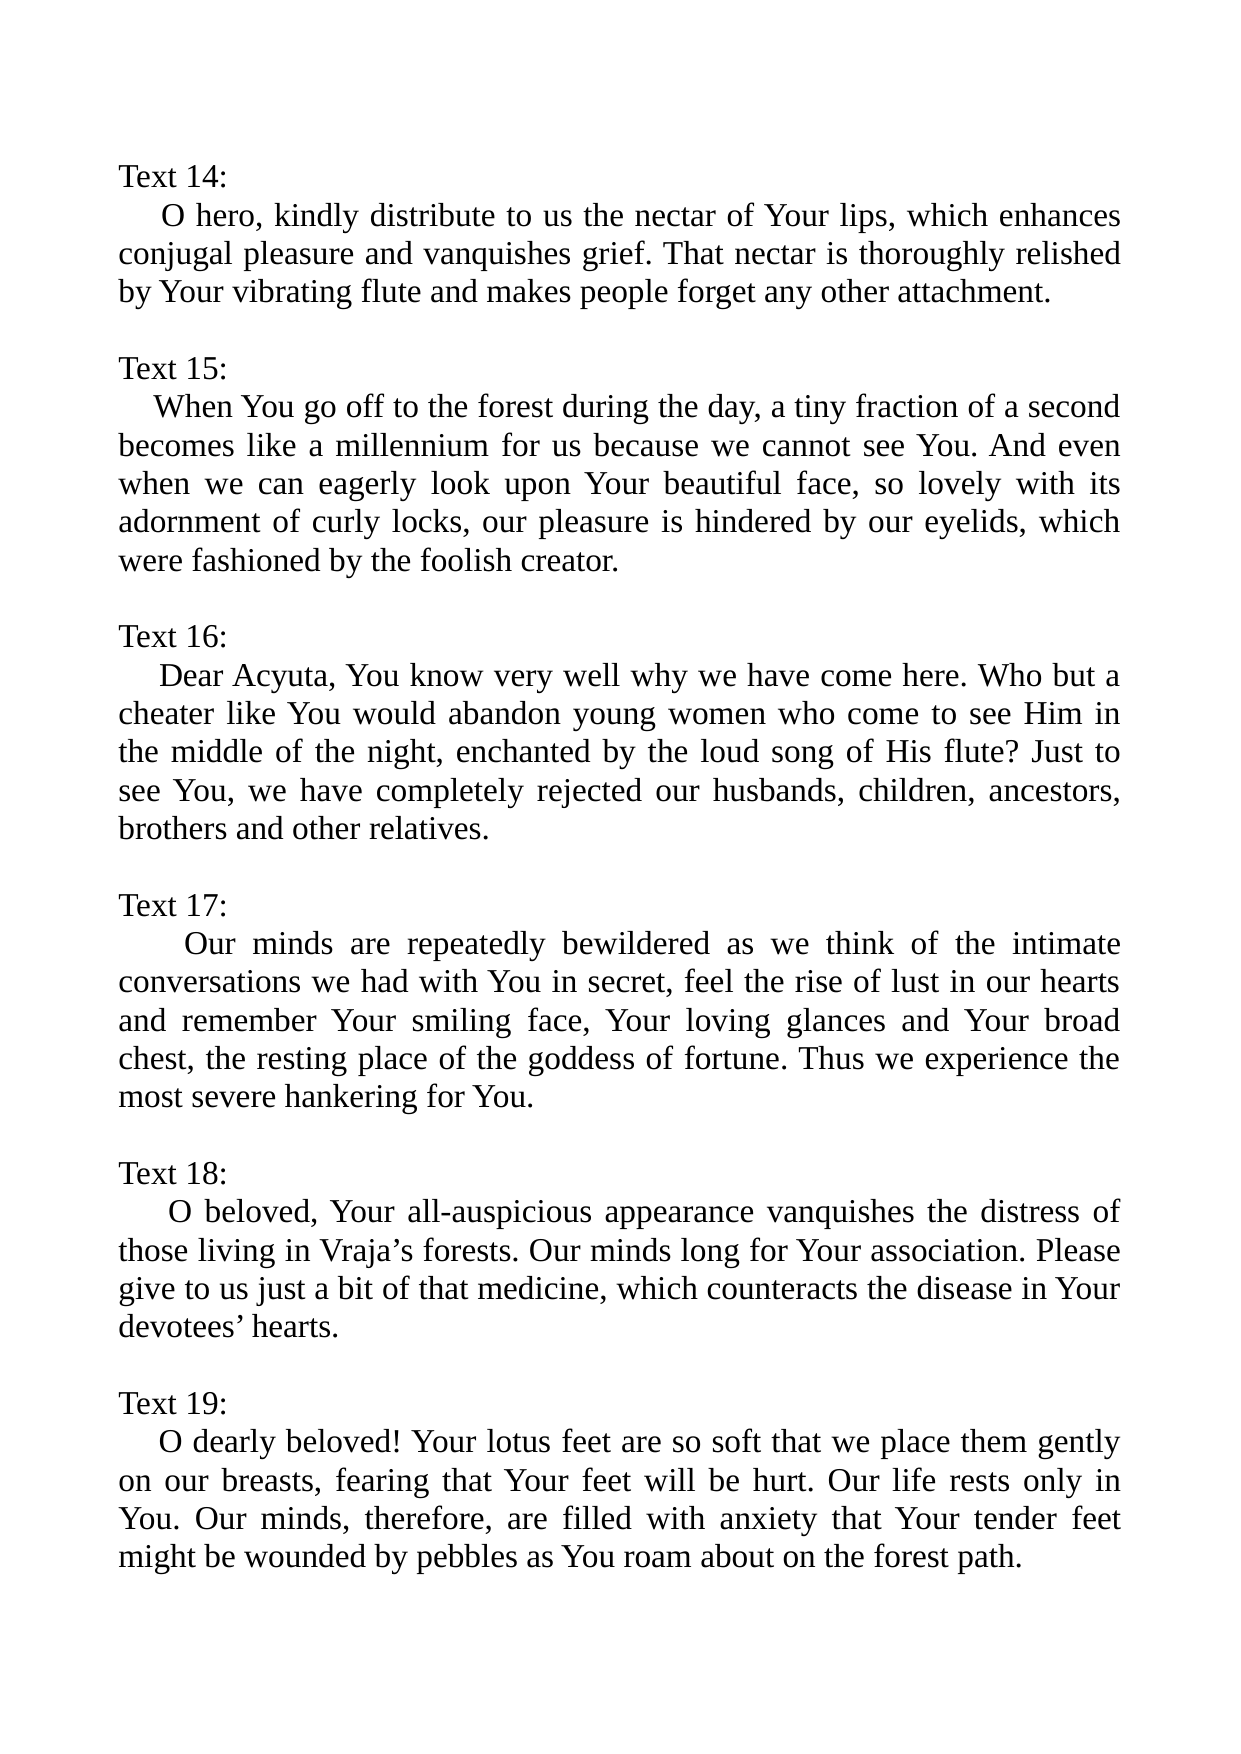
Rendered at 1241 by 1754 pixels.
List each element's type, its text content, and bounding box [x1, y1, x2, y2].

text Dear Acyuta, You know very well why we have come here. Who but a cheater like You would abandon young women who come to see Him in the middle of the night, enchanted by the loud song of His flute? Just to see You, we have completely rejected our husbands, children, ancestors, brothers and other relatives. [118, 655, 1122, 846]
text Text 19: [118, 1383, 1122, 1421]
text When You go off to the forest during the day, a tiny fraction of a second becomes like a millennium for us because we cannot see You. And even when we can eagerly look upon Your beautiful face, so lovely with its adornment of curly locks, our pleasure is hindered by our eyelids, which were fashioned by the foolish creator. [118, 386, 1122, 578]
text O dearly beloved! Your lotus feet are so soft that we place them gently on our breasts, fearing that Your feet will be hurt. Our life rests only in You. Our minds, therefore, are filled with anxiety that Your tender feet might be wounded by pebbles as You roam about on the forest path. [118, 1421, 1122, 1575]
text Text 18: [118, 1153, 1122, 1191]
text Text 15: [118, 348, 1122, 386]
text O beloved, Your all-auspicious appearance vanquishes the distress of those living in Vraja’s forests. Our minds long for Your association. Please give to us just a bit of that medicine, which counteracts the disease in Your devotees’ hearts. [118, 1191, 1122, 1345]
text Text 16: [118, 616, 1122, 655]
text Our minds are repeatedly bewildered as we think of the intimate conversations we had with You in secret, feel the rise of lust in our hearts and remember Your smiling face, Your loving glances and Your broad chest, the resting place of the goddess of fortune. Thus we experience the most severe hankering for You. [118, 923, 1122, 1115]
text O hero, kindly distribute to us the nectar of Your lips, which enhances conjugal pleasure and vanquishes grief. That nectar is thoroughly relished by Your vibrating flute and makes people forget any other attachment. [118, 195, 1122, 310]
text Text 14: [118, 156, 1122, 195]
text Text 17: [118, 885, 1122, 923]
